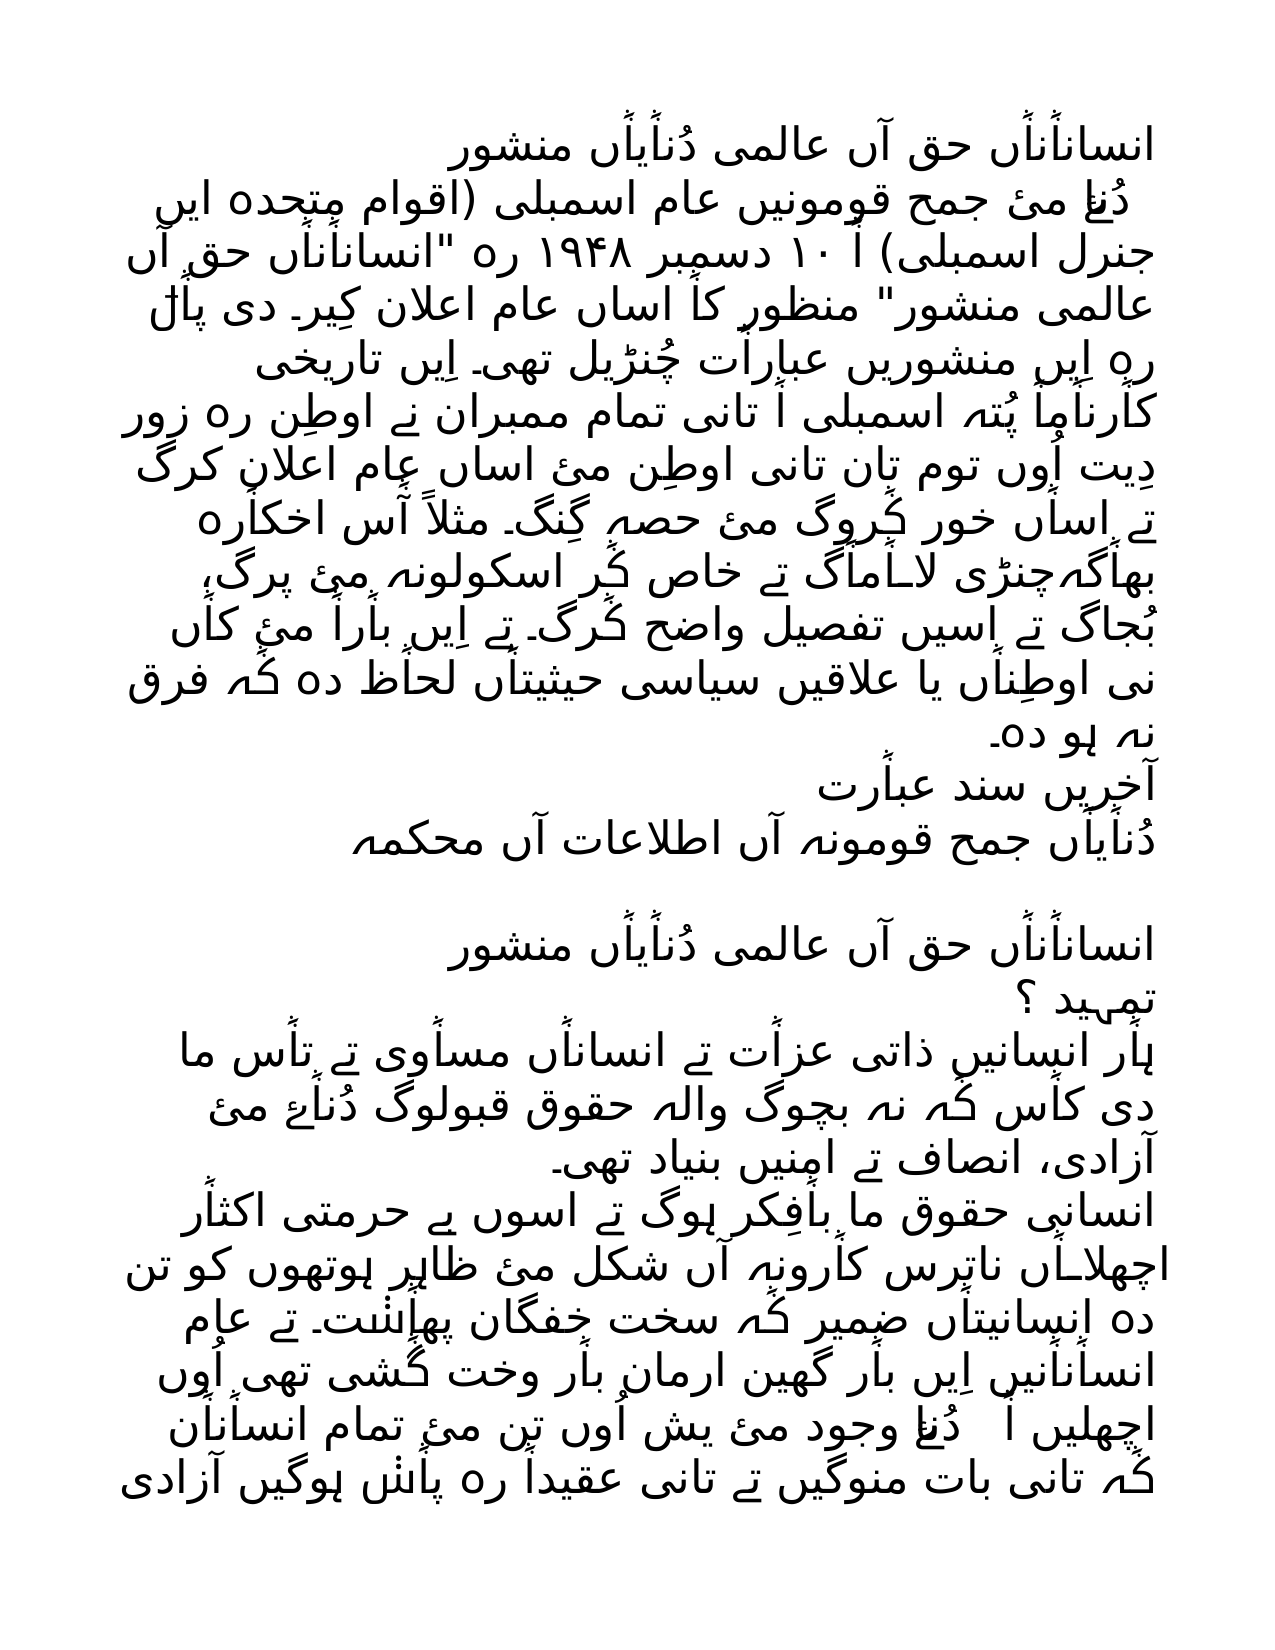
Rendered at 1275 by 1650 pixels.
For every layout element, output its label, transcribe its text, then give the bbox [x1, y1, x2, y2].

text دُناٞیاٞں جمح قومونہ آں اطلاعات آں محکمہ [118, 811, 1157, 865]
text تمہید ؟ [118, 971, 1157, 1024]
text انسانی حقوق ما باٞفِکر ہوگ تے اسوں بے حرمتی اکثاٞر اچھلاٞں ناترس کاٞرونہ آں شکل مئ ظاہر ہوتھوں کو تن دہ انسانیتاٞں ضمیر کٞہ سخت خفگان پھاٞݭت۔ تے عام انساٞناٞنیں اِیں باٞر گھین ارمان باٞر وخت گٞشی تھی اُوں اچھلیں اٞ دُناۓ وجود مئ یش اُوں تن مئ تمام انساٞناٞن کٞہ تانی بات منوگیں تے تانی عقیداٞ رہ پاٞݭ ہوگیں آزادی حاصل ہؤش تے انساٞناٞن بھید ما تے متیزی ما بچ ہؤش۔ ایں نیں کیر اۓ باٞر ضرولی تھو او انساناٞن آ حق کہ قانومی شکل دا آس محفوظ کردہ [118, 1184, 1157, 1504]
text انساناٞناٞں حق آں عالمی دُناٞیاٞں منشور [118, 917, 1157, 971]
text ہاٞر انسانیں ذاتی عزاٞت تے انساناٞں مساٞوی تے تاٞس ما دی کاٞس کٞہ نہ بچوگ والہ حقوق قبولوگ دُناٞۓ مئ آزادی، انصاف تے امنیں بنیاد تھی۔ [118, 1024, 1157, 1184]
text انساناٞناٞں حق آں عالمی دُناٞیاٞں منشور [118, 118, 1157, 171]
text آخریں سند عباٞرت [118, 758, 1157, 811]
text دُناۓ میٔ جمح قومونیں عام اسمبلی (اقوام متحدہ ایں جنرل اسمبلی) اٞ ۱۰ دسمبر ۱۹۴۸ رہ "انساناٞناٞں حق آں عالمی منشور" منظور کاٞ اساں عام اعلان کِیر۔ دی پاٞݪ رہ اِیں منشوریں عباراٞت چُنڑیل تھی۔ اِیں تاریخی کاٞرناٞماٞ پُتہ اسمبلی اٞ تانی تمام ممبران نے اوطِن رہ زور دِیت اُوں توم تان تانی اوطِن مئ اساں عام اعلان کرگ تے اساٞں خور کٞروگ مئ حصہ گِنگ۔ مثلاً آٞس اخکاٞرہ بھاٞگہ چنڑی لاٞماٞگ تے خاص کٞر اسکولونہ مئ پرگ، بُجاگ تے اسیں تفصیل واضح کٞرگ۔ تے اِیں باٞراٞ مئ کاٞں نی اوطِناٞں یا علاقیں سیاسی حیثیتاٞں لحاٞظ دہ کٞہ فرق نہ ہو دہ۔ [118, 171, 1157, 758]
